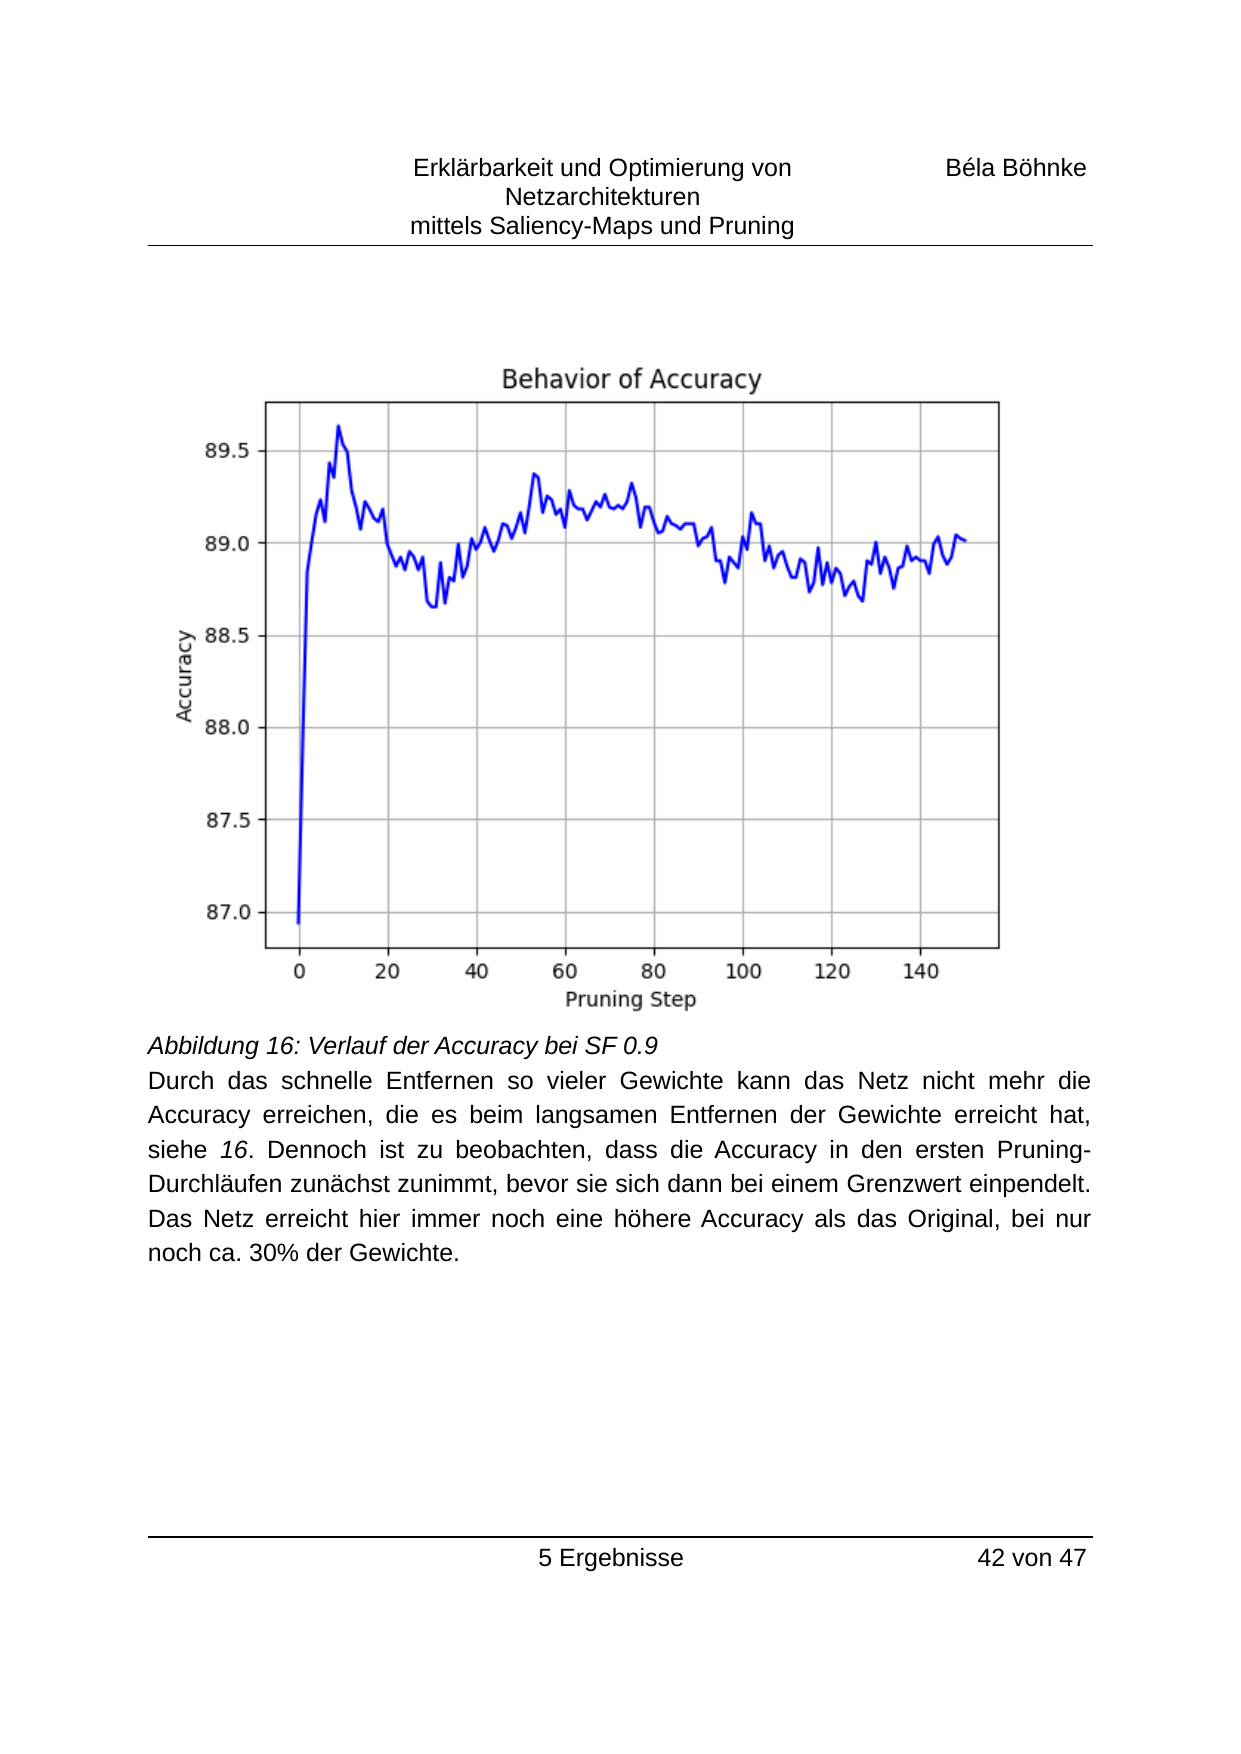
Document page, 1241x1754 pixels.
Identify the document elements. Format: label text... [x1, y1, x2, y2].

text Durch das schnelle Entfernen so vieler Gewichte kann das Netz nicht mehr die Accuracy erreichen, die es beim langsamen Entfernen der Gewichte erreicht hat, siehe Abbildung 16. Dennoch ist zu beobachten, dass die Accuracy in den ersten Pruning-Durchläufen zunächst zunimmt, bevor sie sich dann bei einem Grenzwert einpendelt. Das Netz erreicht hier immer noch eine höhere Accuracy als das Original, bei nur noch ca. 30% der Gewichte. [148, 1060, 1093, 1267]
text Abbildung 16: Verlauf der Accuracy bei SF 0.9 [148, 1026, 1093, 1060]
text Durch das schnelle Entfernen so vieler Gewichte kann das Netz nicht mehr die Accuracy erreichen, die es beim langsamen Entfernen der Gewichte erreicht hat, siehe Abbildung 16. Dennoch ist zu beobachten, dass die Accuracy in den ersten Pruning-Durchläufen zunächst zunimmt, bevor sie sich dann bei einem Grenzwert einpendelt. Das Netz erreicht hier immer noch eine höhere Accuracy als das Original, bei nur noch ca. 30% der Gewichte. [148, 304, 1093, 317]
picture [147, 317, 1093, 1026]
